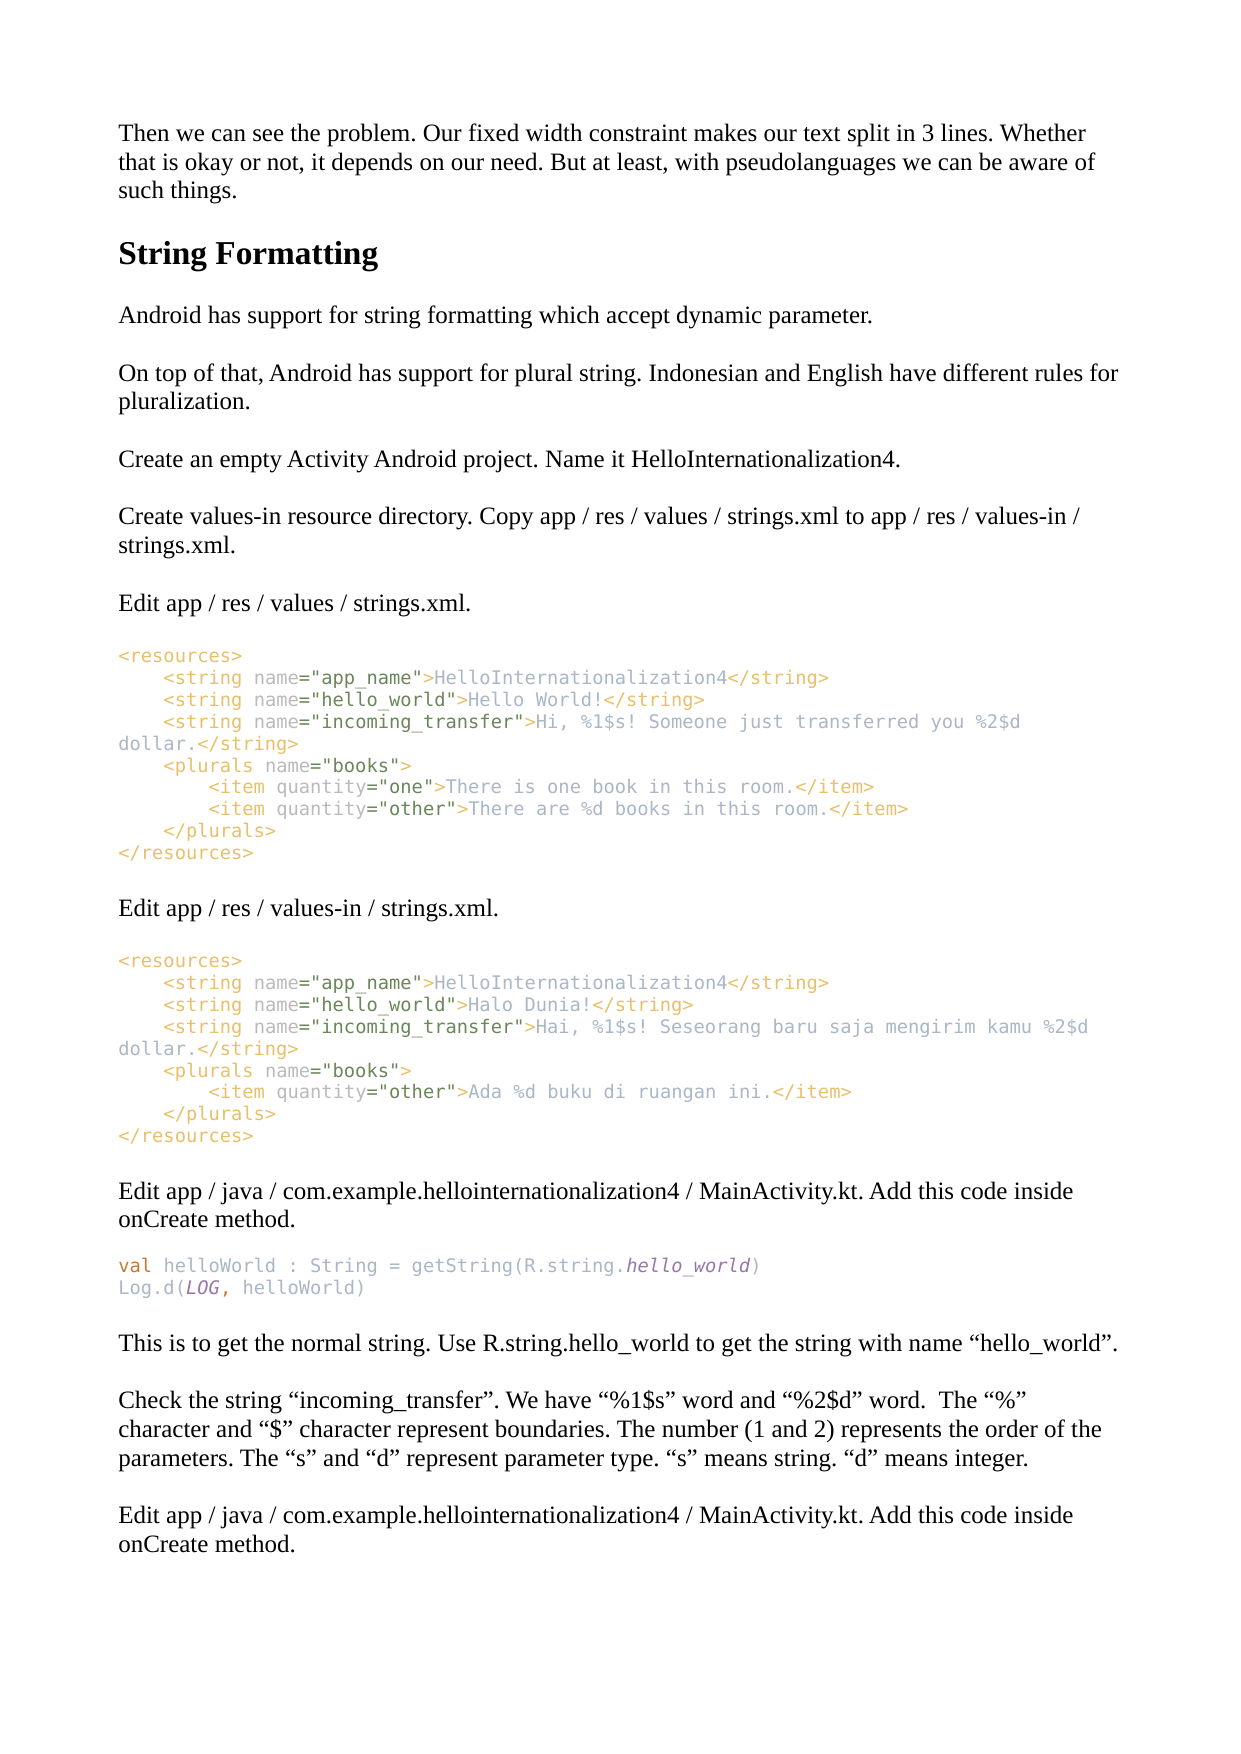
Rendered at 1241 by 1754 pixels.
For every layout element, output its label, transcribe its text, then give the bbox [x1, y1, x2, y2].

text val helloWorld : String = getString(R.string.hello_world) Log.d(LOG, helloWorld) [118, 1255, 1122, 1299]
text Check the string “incoming_transfer”. We have “%1$s” word and “%2$d” word. The “%” character and “$” character represent boundaries. The number (1 and 2) represents the order of the parameters. The “s” and “d” represent parameter type. “s” means string. “d” means integer. [118, 1385, 1122, 1471]
text This is to get the normal string. Use R.string.hello_world to get the string with name “hello_world”. [118, 1328, 1122, 1356]
text Create values-in resource directory. Copy app / res / values / strings.xml to app / res / values-in / strings.xml. [118, 501, 1122, 559]
text Android has support for string formatting which accept dynamic parameter. [118, 300, 1122, 329]
text <resources> <string name="app_name">HelloInternationalization4</string> <string name="hello_world">Halo Dunia!</string> <string name="incoming_transfer">Hai, %1$s! Seseorang baru saja mengirim kamu %2$d dollar.</string> <plurals name="books"> <item quantity="other">Ada %d buku di ruangan ini.</item> </plurals> </resources> [118, 950, 1122, 1147]
text Edit app / res / values / strings.xml. [118, 588, 1122, 616]
text On top of that, Android has support for plural string. Indonesian and English have different rules for pluralization. [118, 358, 1122, 415]
text <resources> <string name="app_name">HelloInternationalization4</string> <string name="hello_world">Hello World!</string> <string name="incoming_transfer">Hi, %1$s! Someone just transferred you %2$d dollar.</string> <plurals name="books"> <item quantity="one">There is one book in this room.</item> <item quantity="other">There are %d books in this room.</item> </plurals> </resources> [118, 645, 1122, 864]
text Create an empty Activity Android project. Name it HelloInternationalization4. [118, 444, 1122, 473]
text Edit app / res / values-in / strings.xml. [118, 893, 1122, 921]
text Edit app / java / com.example.hellointernationalization4 / MainActivity.kt. Add this code inside onCreate method. [118, 1500, 1122, 1558]
text String Formatting [118, 233, 1122, 271]
text Then we can see the problem. Our fixed width constraint makes our text split in 3 lines. Whether that is okay or not, it depends on our need. But at least, with pseudolanguages we can be aware of such things. [118, 118, 1122, 204]
text Edit app / java / com.example.hellointernationalization4 / MainActivity.kt. Add this code inside onCreate method. [118, 1176, 1122, 1233]
